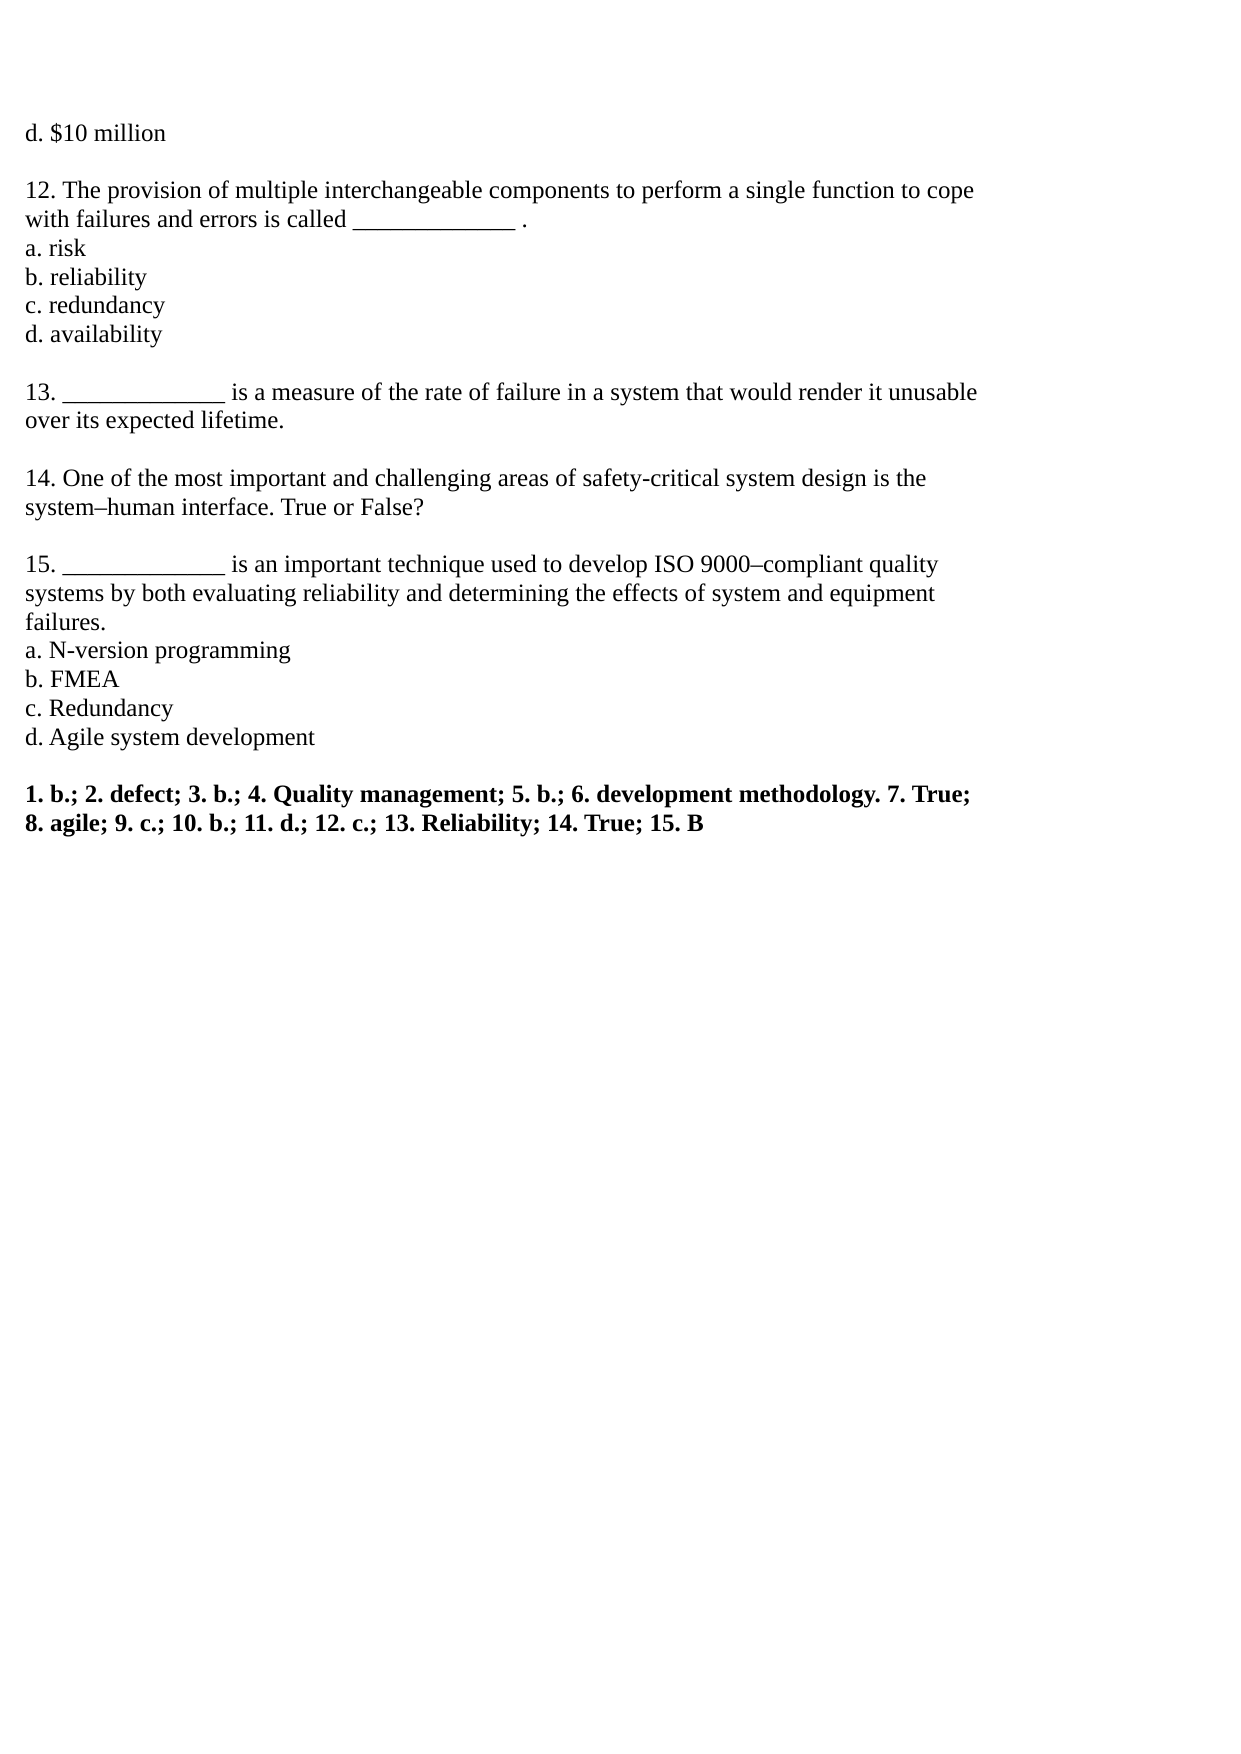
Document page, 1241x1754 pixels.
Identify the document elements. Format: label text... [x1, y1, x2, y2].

text with failures and errors is called _____________ . [25, 204, 1205, 233]
text d. $10 million [25, 118, 1205, 147]
text d. Agile system development [25, 722, 1205, 751]
text over its expected lifetime. [25, 406, 1205, 434]
text systems by both evaluating reliability and determining the effects of system and equipment [25, 578, 1205, 607]
text 12. The provision of multiple interchangeable components to perform a single function to cope [25, 176, 1205, 204]
text c. redundancy [25, 291, 1205, 319]
text failures. [25, 607, 1205, 636]
text a. N-version programming [25, 636, 1205, 664]
text 15. _____________ is an important technique used to develop ISO 9000–compliant quality [25, 549, 1205, 578]
text 14. One of the most important and challenging areas of safety-critical system design is the [25, 463, 1205, 492]
text b. reliability [25, 262, 1205, 291]
text system–human interface. True or False? [25, 492, 1205, 521]
text c. Redundancy [25, 693, 1205, 722]
text 1. b.; 2. defect; 3. b.; 4. Quality management; 5. b.; 6. development methodology. 7. True; [25, 779, 1205, 808]
text a. risk [25, 233, 1205, 262]
text 13. _____________ is a measure of the rate of failure in a system that would render it unusable [25, 377, 1205, 406]
text b. FMEA [25, 664, 1205, 693]
text d. availability [25, 319, 1205, 348]
text 8. agile; 9. c.; 10. b.; 11. d.; 12. c.; 13. Reliability; 14. True; 15. B [25, 808, 1205, 837]
